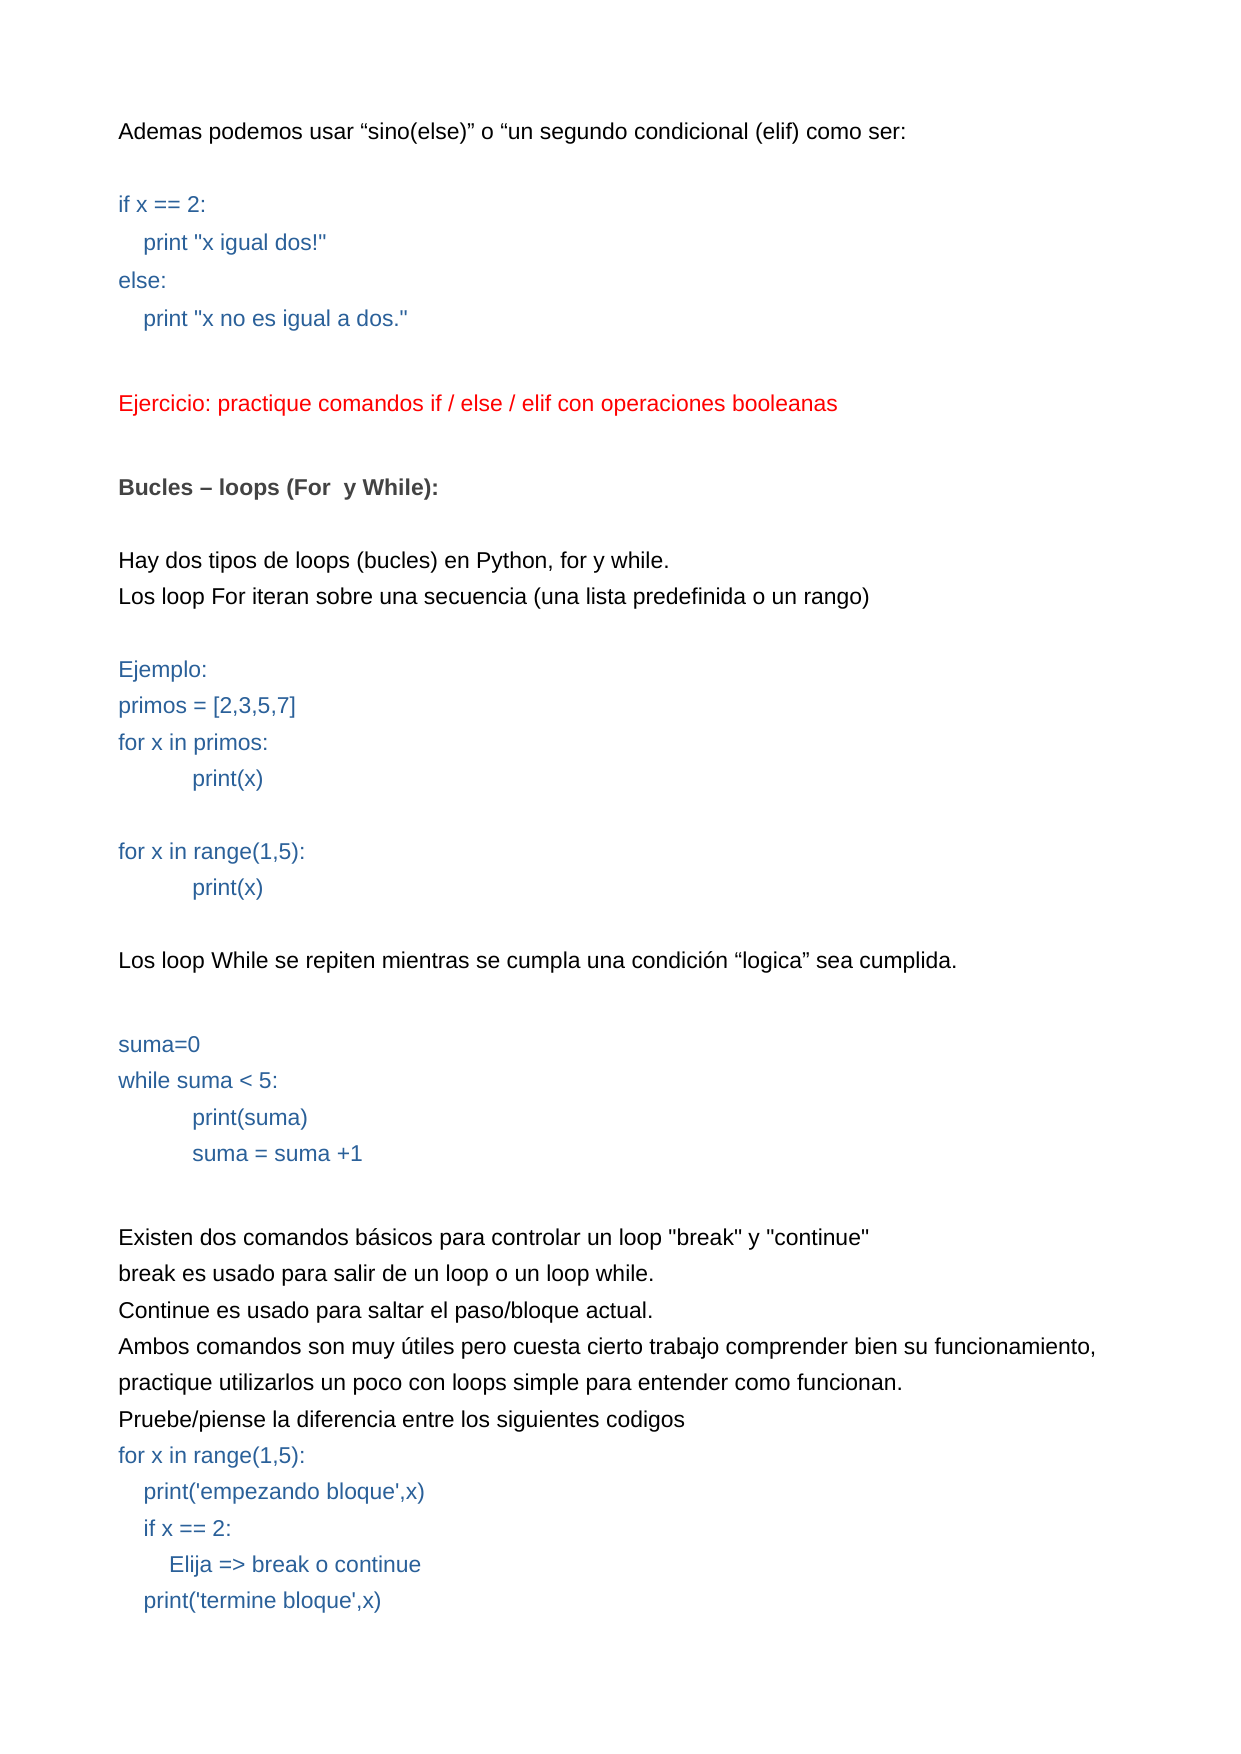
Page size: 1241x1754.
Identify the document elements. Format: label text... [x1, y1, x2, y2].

text Bucles – loops (For y While): [118, 474, 1122, 501]
text print "x no es igual a dos." [118, 303, 1122, 332]
text Ademas podemos usar “sino(else)” o “un segundo condicional (elif) como ser: [118, 118, 1122, 144]
text if x == 2: [118, 1515, 1122, 1541]
text Elija => break o continue [118, 1551, 1122, 1577]
text Ejercicio: practique comandos if / else / elif con operaciones booleanas [118, 390, 1122, 417]
text Existen dos comandos básicos para controlar un loop "break" y "continue" [118, 1224, 1122, 1250]
text suma = suma +1 [118, 1140, 1122, 1166]
text Hay dos tipos de loops (bucles) en Python, for y while. [118, 547, 1122, 573]
text Ambos comandos son muy útiles pero cuesta cierto trabajo comprender bien su funcionamiento, practique utilizarlos un poco con loops simple para entender como funcionan. [118, 1333, 1122, 1396]
text for x in primos: [118, 729, 1122, 755]
text for x in range(1,5): [118, 1442, 1122, 1468]
text primos = [2,3,5,7] [118, 692, 1122, 719]
text Ejemplo: [118, 656, 1122, 682]
text print(x) [118, 765, 1122, 791]
text print('empezando bloque',x) [118, 1478, 1122, 1505]
text Pruebe/piense la diferencia entre los siguientes codigos [118, 1406, 1122, 1432]
text Los loop For iteran sobre una secuencia (una lista predefinida o un rango) [118, 583, 1122, 610]
text suma=0 [118, 1031, 1122, 1057]
text break es usado para salir de un loop o un loop while. [118, 1260, 1122, 1287]
text print(suma) [118, 1103, 1122, 1130]
text Continue es usado para saltar el paso/bloque actual. [118, 1297, 1122, 1323]
text print(x) [118, 874, 1122, 901]
text if x == 2: [118, 191, 1122, 217]
text while suma < 5: [118, 1067, 1122, 1093]
text else: [118, 267, 1122, 293]
text for x in range(1,5): [118, 838, 1122, 864]
text print('termine bloque',x) [118, 1587, 1122, 1614]
text Los loop While se repiten mientras se cumpla una condición “logica” sea cumplida. [118, 947, 1122, 973]
text print "x igual dos!" [118, 227, 1122, 256]
